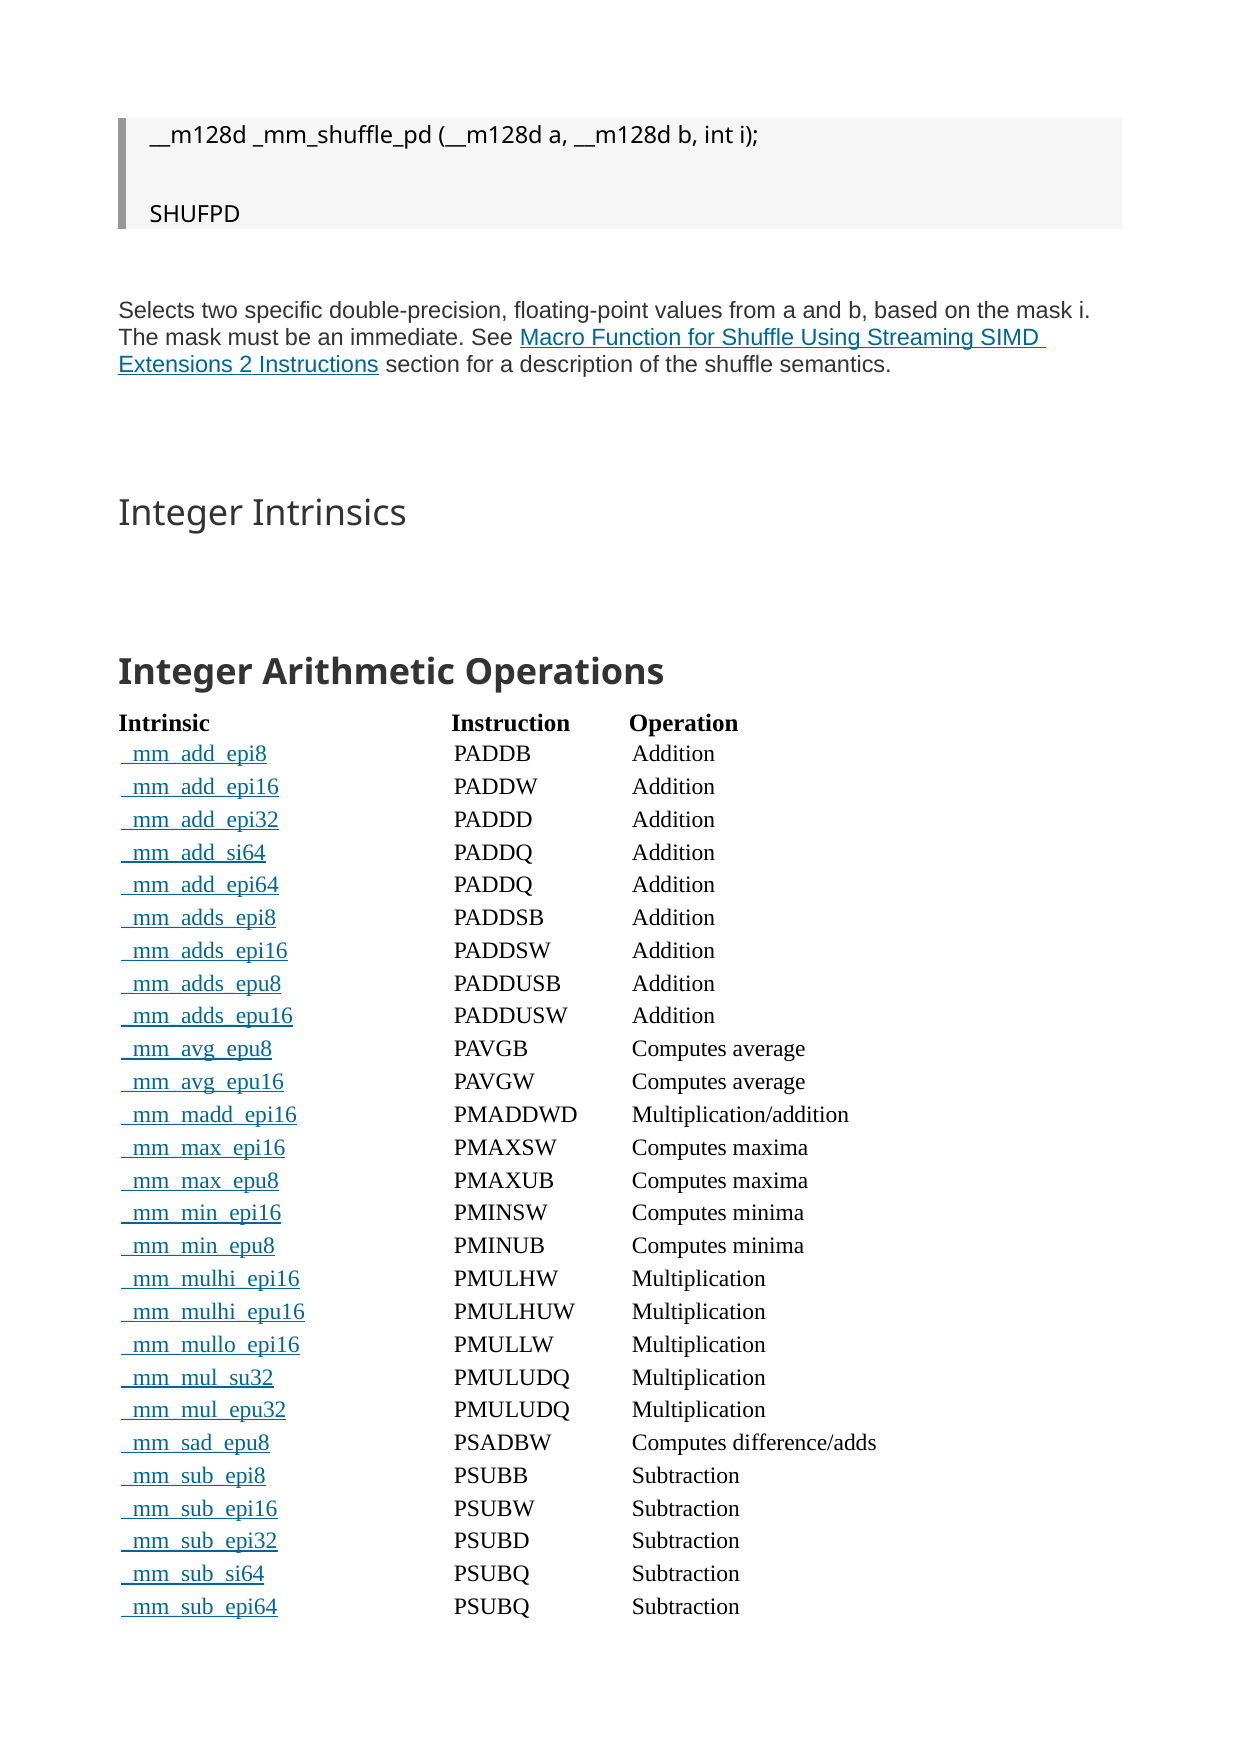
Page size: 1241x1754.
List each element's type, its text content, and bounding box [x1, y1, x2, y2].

table_cell Computes average [629, 1065, 892, 1097]
table_header Intrinsic [118, 708, 451, 737]
table_cell _mm_add_epi16 [118, 769, 451, 802]
table_cell Computes minima [629, 1229, 892, 1262]
table_cell Computes maxima [629, 1130, 892, 1163]
table_cell Multiplication [629, 1360, 892, 1393]
table_cell _mm_add_epi64 [118, 868, 451, 901]
table_cell Subtraction [629, 1590, 892, 1622]
table_cell PADDD [451, 802, 629, 835]
table_cell _mm_adds_epi16 [118, 934, 451, 966]
table_cell _mm_sub_epi16 [118, 1491, 451, 1524]
table_cell Addition [629, 966, 892, 999]
table_cell _mm_min_epu8 [118, 1229, 451, 1262]
table_cell PSUBD [451, 1524, 629, 1557]
table_cell _mm_add_si64 [118, 835, 451, 868]
table_cell PSUBB [451, 1459, 629, 1491]
table_cell _mm_sub_si64 [118, 1557, 451, 1590]
table_cell PADDSW [451, 934, 629, 966]
table_cell Addition [629, 934, 892, 966]
table_cell _mm_avg_epu8 [118, 1032, 451, 1065]
table_cell Addition [629, 737, 892, 769]
table_cell Computes minima [629, 1196, 892, 1229]
table_cell Subtraction [629, 1557, 892, 1590]
table_cell _mm_min_epi16 [118, 1196, 451, 1229]
table_cell _mm_max_epu8 [118, 1163, 451, 1196]
table_cell _mm_add_epi8 [118, 737, 451, 769]
table_cell PSUBW [451, 1491, 629, 1524]
table_cell _mm_mullo_epi16 [118, 1327, 451, 1360]
table_cell PADDUSW [451, 999, 629, 1032]
table_cell PMULHW [451, 1262, 629, 1294]
table_cell _mm_sub_epi32 [118, 1524, 451, 1557]
table_cell PMINSW [451, 1196, 629, 1229]
table_cell PMAXUB [451, 1163, 629, 1196]
table_cell _mm_sub_epi64 [118, 1590, 451, 1622]
text __m128d _mm_shuffle_pd (__m128d a, __m128d b, int i); [126, 118, 1122, 150]
table_cell PMULHUW [451, 1294, 629, 1327]
table_cell Addition [629, 802, 892, 835]
table_cell Subtraction [629, 1524, 892, 1557]
table_cell Addition [629, 901, 892, 933]
table_cell _mm_mul_epu32 [118, 1393, 451, 1426]
table_cell PMULLW [451, 1327, 629, 1360]
table_cell _mm_adds_epu8 [118, 966, 451, 999]
table_cell _mm_max_epi16 [118, 1130, 451, 1163]
table_cell PSUBQ [451, 1557, 629, 1590]
table_cell _mm_mulhi_epu16 [118, 1294, 451, 1327]
table_cell PSUBQ [451, 1590, 629, 1622]
picture [255, 847, 261, 854]
table_cell Multiplication/addition [629, 1098, 892, 1130]
table_cell Multiplication [629, 1262, 892, 1294]
table_cell PSADBW [451, 1426, 629, 1458]
subtitle Integer Arithmetic Operations [118, 646, 1122, 695]
table_cell PADDB [451, 737, 629, 769]
table_cell PADDQ [451, 868, 629, 901]
table_cell PADDUSB [451, 966, 629, 999]
text Selects two specific double-precision, floating-point values from a and b, based on the mask i. The mask must be an immediate. See Macro Function for Shuffle Using Streaming SIMD Extensions 2 Instructions section for a description of the shuffle semantics. [118, 297, 1122, 377]
table_cell _mm_sub_epi8 [118, 1459, 451, 1491]
table_cell PAVGW [451, 1065, 629, 1097]
table_cell _mm_adds_epi8 [118, 901, 451, 933]
table_header Instruction [451, 708, 629, 737]
table_cell PMULUDQ [451, 1393, 629, 1426]
table_cell PMULUDQ [451, 1360, 629, 1393]
table_cell _mm_avg_epu16 [118, 1065, 451, 1097]
text SHUFPD [126, 197, 1122, 229]
table_cell _mm_adds_epu16 [118, 999, 451, 1032]
table_cell PADDSB [451, 901, 629, 933]
table_cell PADDQ [451, 835, 629, 868]
table_cell PMINUB [451, 1229, 629, 1262]
table_cell Addition [629, 868, 892, 901]
table_header Operation [629, 708, 892, 737]
table_cell Subtraction [629, 1459, 892, 1491]
table_cell PAVGB [451, 1032, 629, 1065]
table_cell _mm_mulhi_epi16 [118, 1262, 451, 1294]
table_cell Addition [629, 835, 892, 868]
table_cell PMAXSW [451, 1130, 629, 1163]
subtitle Integer Intrinsics [118, 487, 1122, 536]
table_cell _mm_sad_epu8 [118, 1426, 451, 1458]
table_cell Multiplication [629, 1294, 892, 1327]
table_cell PADDW [451, 769, 629, 802]
table_cell Multiplication [629, 1327, 892, 1360]
table_cell Addition [629, 769, 892, 802]
table_cell Multiplication [629, 1393, 892, 1426]
table_cell _mm_mul_su32 [118, 1360, 451, 1393]
table_cell _mm_add_epi32 [118, 802, 451, 835]
table_cell Addition [629, 999, 892, 1032]
table_cell _mm_madd_epi16 [118, 1098, 451, 1130]
table_cell Computes difference/adds [629, 1426, 892, 1458]
table_cell Subtraction [629, 1491, 892, 1524]
table_cell PMADDWD [451, 1098, 629, 1130]
table_cell Computes average [629, 1032, 892, 1065]
table_cell Computes maxima [629, 1163, 892, 1196]
